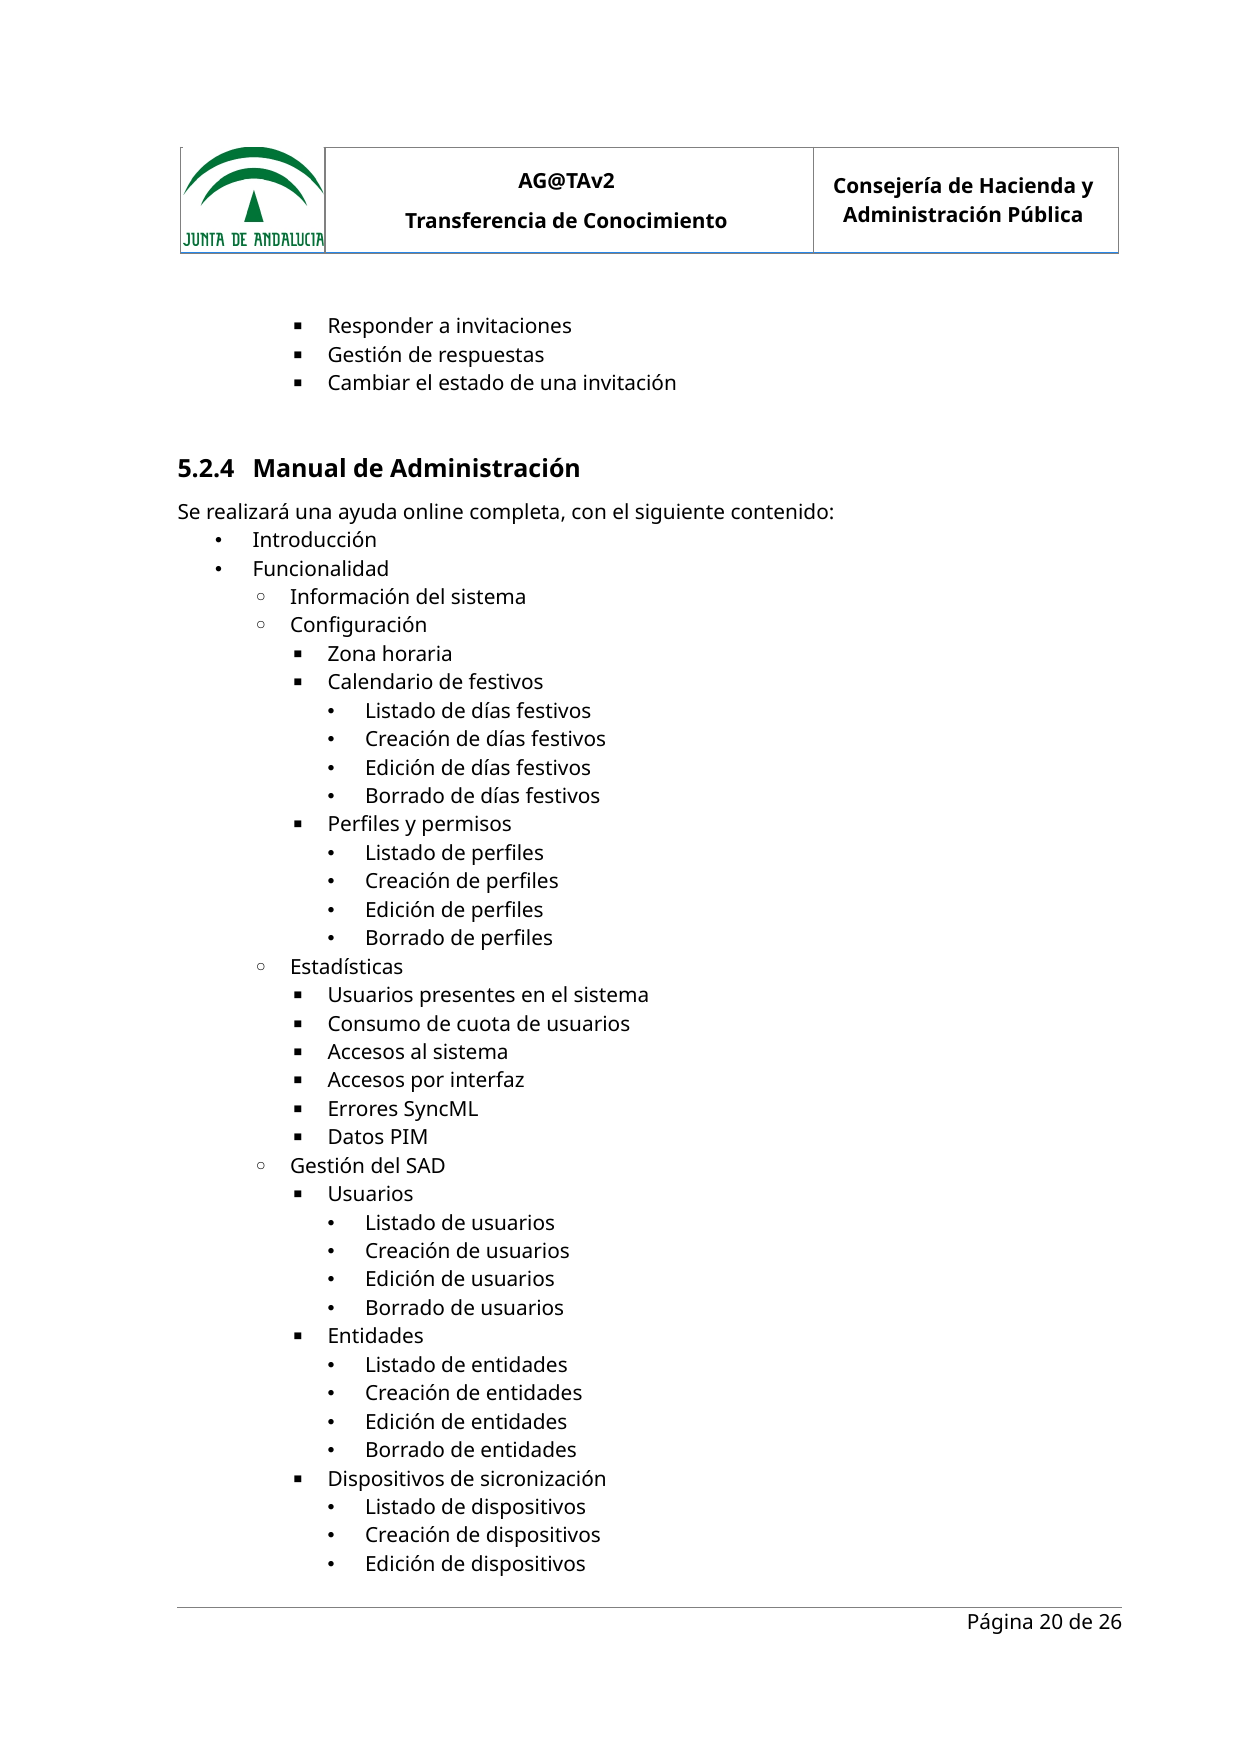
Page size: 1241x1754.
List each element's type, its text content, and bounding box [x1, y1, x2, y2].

list Borrado de días festivos [327, 781, 1122, 809]
list Edición de dispositivos [327, 1549, 1122, 1577]
list Datos PIM [290, 1122, 1122, 1151]
list Dispositivos de sicronización [290, 1464, 1122, 1492]
list Creación de perfiles [327, 866, 1122, 895]
list Edición de días festivos [327, 753, 1122, 781]
list Edición de usuarios [327, 1264, 1122, 1293]
list Listado de entidades [327, 1350, 1122, 1378]
list Listado de usuarios [327, 1208, 1122, 1236]
list Usuarios [290, 1179, 1122, 1208]
list Listado de días festivos [327, 696, 1122, 724]
list Creación de usuarios [327, 1236, 1122, 1264]
list Estadísticas [252, 952, 1122, 980]
list Gestión de respuestas [290, 340, 1122, 368]
list Cambiar el estado de una invitación [290, 368, 1122, 397]
list Edición de entidades [327, 1407, 1122, 1435]
list Entidades [290, 1321, 1122, 1350]
list Gestión del SAD [252, 1151, 1122, 1179]
subtitle Manual de Administración [177, 450, 1122, 484]
list Creación de días festivos [327, 724, 1122, 753]
list Listado de perfiles [327, 838, 1122, 866]
list Borrado de usuarios [327, 1293, 1122, 1321]
list Accesos por interfaz [290, 1066, 1122, 1094]
list Información del sistema [252, 582, 1122, 611]
list Configuración [252, 611, 1122, 639]
list Errores SyncML [290, 1094, 1122, 1122]
list Listado de dispositivos [327, 1492, 1122, 1521]
list Borrado de entidades [327, 1435, 1122, 1464]
list Introducción [215, 525, 1122, 554]
list Responder a invitaciones [290, 311, 1122, 340]
list Creación de dispositivos [327, 1521, 1122, 1549]
list Accesos al sistema [290, 1037, 1122, 1066]
list Borrado de perfiles [327, 923, 1122, 952]
text Se realizará una ayuda online completa, con el siguiente contenido: [177, 497, 1122, 525]
list Zona horaria [290, 639, 1122, 667]
list Consumo de cuota de usuarios [290, 1009, 1122, 1037]
list Edición de perfiles [327, 895, 1122, 923]
list Creación de entidades [327, 1378, 1122, 1407]
list Perfiles y permisos [290, 809, 1122, 838]
list Usuarios presentes en el sistema [290, 980, 1122, 1009]
picture [183, 147, 324, 246]
list Funcionalidad [215, 554, 1122, 582]
list Calendario de festivos [290, 667, 1122, 696]
